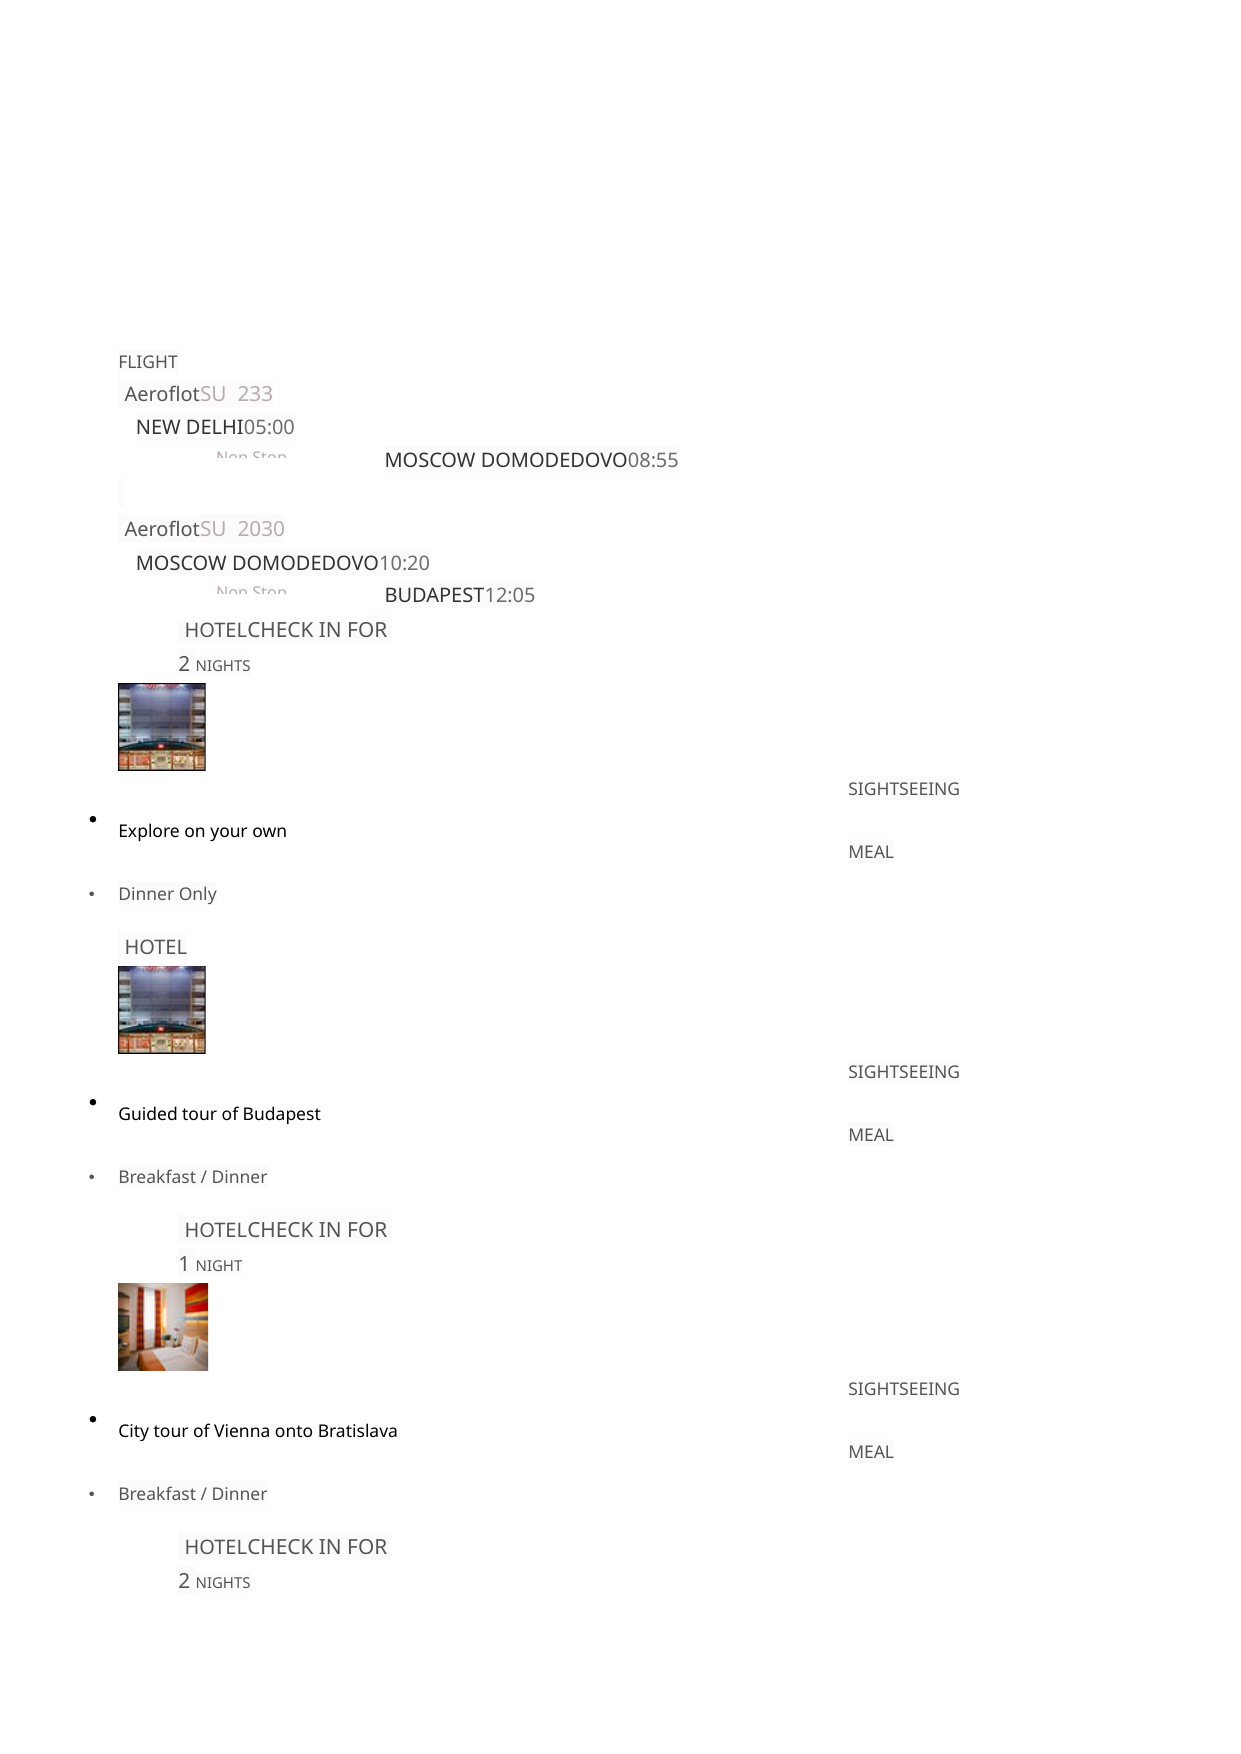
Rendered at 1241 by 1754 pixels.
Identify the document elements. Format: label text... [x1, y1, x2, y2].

subtitle DAY-1 [118, 311, 1122, 337]
subtitle DAY-2 [118, 905, 1122, 931]
list Dinner Only [118, 868, 1122, 905]
text MEAL [539, 839, 1122, 863]
text MOSCOW DOMODEDOVO08:55 [136, 446, 1122, 487]
text SIGHTSEEING [118, 1059, 1122, 1083]
text FLIGHT [118, 349, 1122, 373]
text SIGHTSEEING [118, 776, 1122, 800]
text MEAL [539, 1122, 1122, 1146]
picture [118, 1283, 209, 1371]
text MEAL [539, 1439, 1122, 1463]
picture [118, 966, 206, 1054]
text HOTELCHECK IN FOR 2 NIGHTS [178, 1531, 1122, 1594]
text HOTELCHECK IN FOR 1 NIGHT [178, 1214, 1122, 1277]
text AeroflotSU 233 [118, 378, 1096, 407]
text MOSCOW DOMODEDOVO10:20 [136, 548, 1122, 576]
picture [118, 683, 206, 771]
text Hotel Ibis Budapest Aero4 Star [118, 1066, 831, 1113]
text Hotel Ibis Budapest Aero4 Star [118, 783, 831, 830]
text 4/5 [539, 1113, 831, 1137]
list Explore on your own [118, 805, 539, 842]
text AeroflotSU 2030 [118, 513, 1096, 543]
text NEW DELHI05:00 [136, 413, 1122, 441]
text Hotel Vienna House Easy4 Star [118, 1382, 831, 1430]
text HOTELCHECK IN FOR 2 NIGHTS [178, 614, 1122, 677]
text Non Stop [136, 581, 367, 594]
text BUDAPEST12:05 [136, 581, 1122, 622]
subtitle DAY-4 [118, 1505, 1122, 1531]
text SIGHTSEEING [118, 1376, 1122, 1400]
text 4/5 [539, 1430, 831, 1454]
subtitle DAY-3 [118, 1188, 1122, 1214]
list Breakfast / Dinner [118, 1151, 1122, 1188]
text HOTEL [118, 931, 1122, 960]
list Breakfast / Dinner [118, 1468, 1122, 1505]
list Guided tour of Budapest [118, 1088, 539, 1125]
text Non Stop [136, 446, 367, 458]
list City tour of Vienna onto Bratislava [118, 1405, 539, 1442]
text 4/5 [539, 830, 831, 854]
